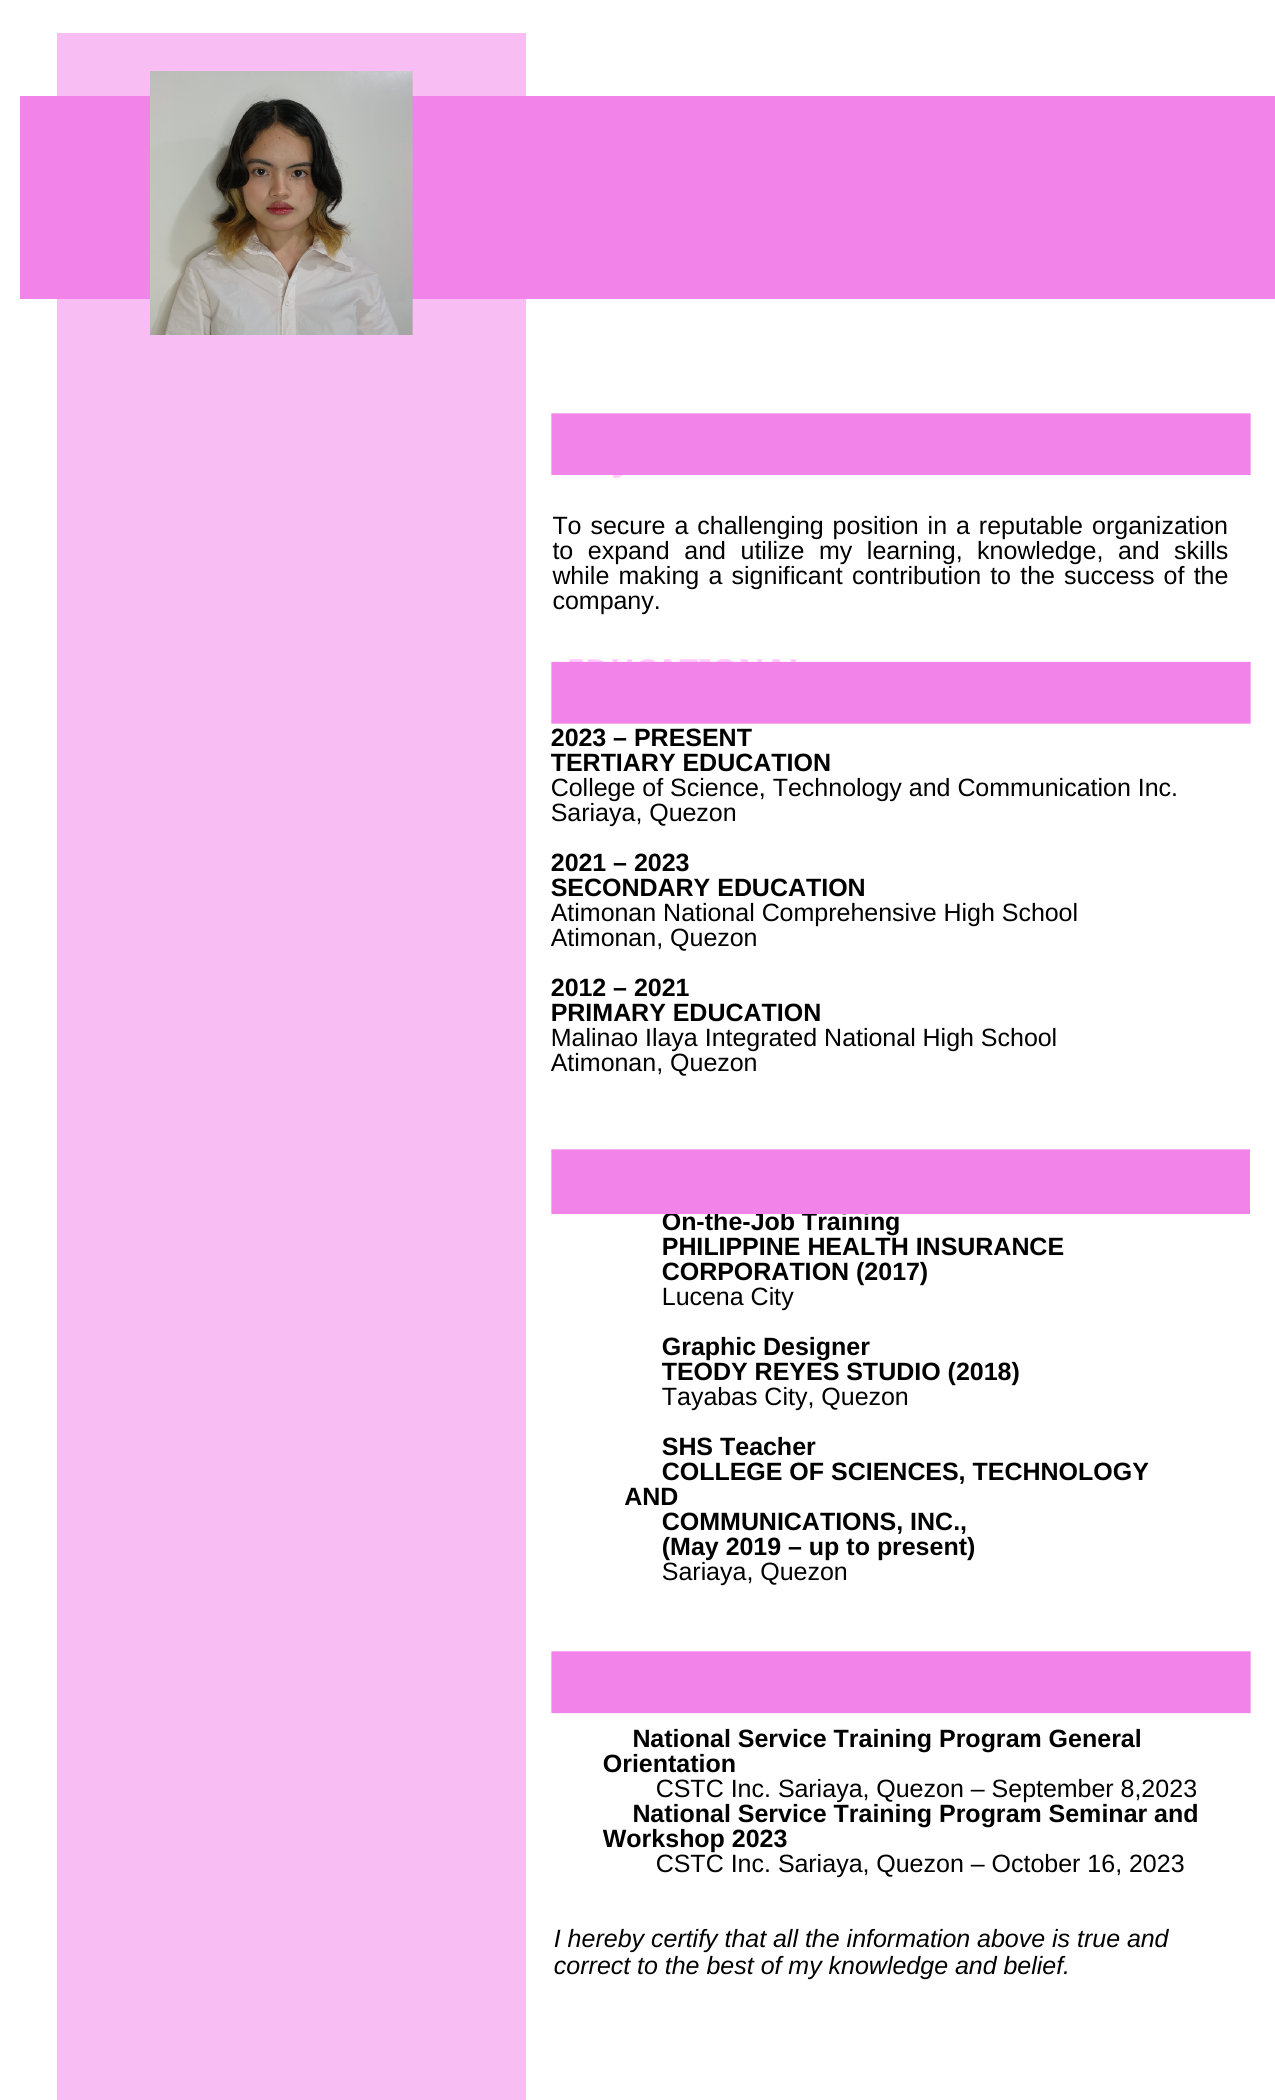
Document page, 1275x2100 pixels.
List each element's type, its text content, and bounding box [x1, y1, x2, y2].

text 20230084@cstc.edu.ph [526, 1909, 1125, 1938]
text Atimonan, Quezon, 4331 [526, 1880, 1125, 1909]
text Diana A. Panuga [526, 1823, 1125, 1852]
picture [150, 71, 413, 335]
text Brgy. Malinao Ilaya [526, 1852, 1125, 1880]
